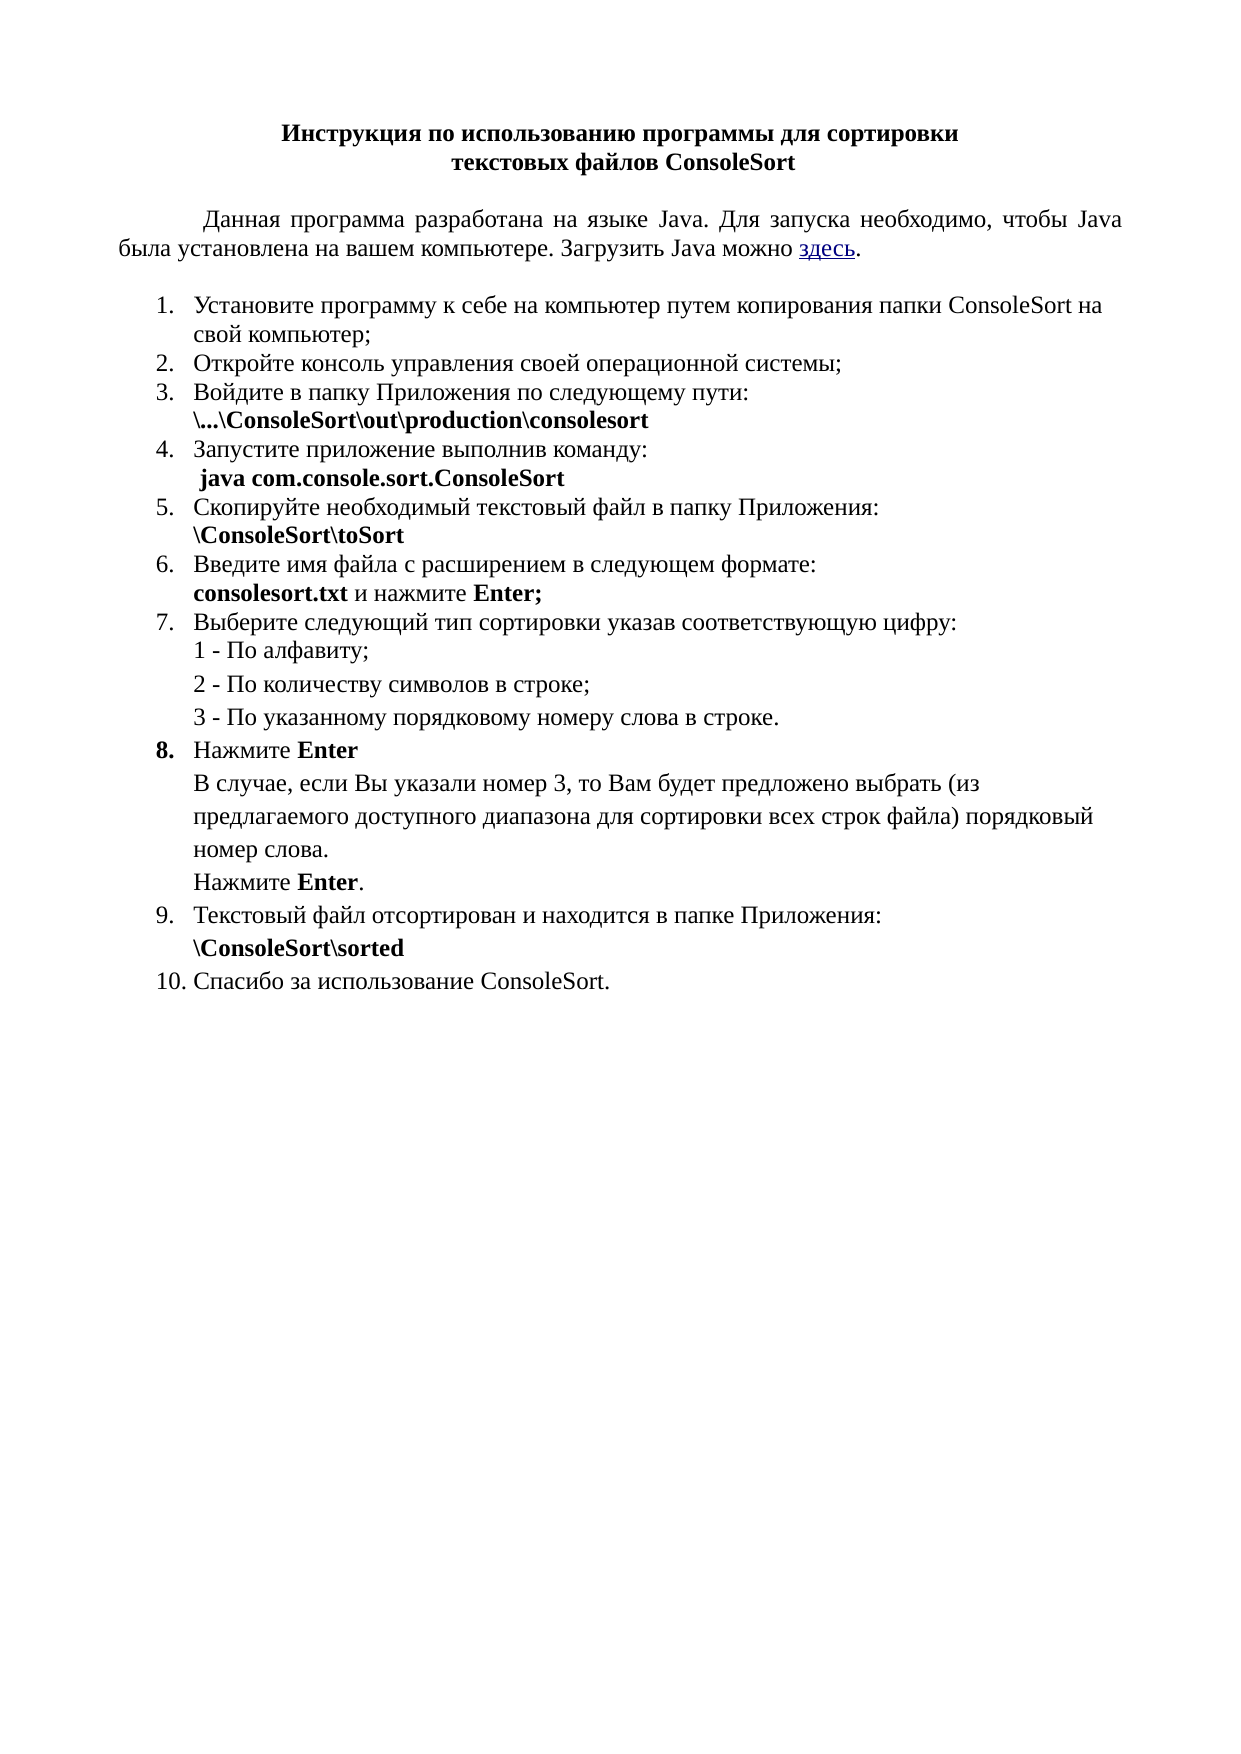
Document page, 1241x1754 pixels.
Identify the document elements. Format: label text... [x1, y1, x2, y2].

list Установите программу к себе на компьютер путем копирования папки ConsoleSort на свой компьютер; [156, 291, 1122, 348]
list Войдите в папку Приложения по следующему пути: [156, 377, 1122, 406]
list Скопируйте необходимый текстовый файл в папку Приложения: [156, 492, 1122, 521]
text Данная программа разработана на языке Java. Для запуска необходимо, чтобы Java была установлена на вашем компьютере. Загрузить Java можно здесь. [118, 204, 1122, 262]
list java com.console.sort.ConsoleSort [156, 463, 1122, 492]
list 1 - По алфавиту; [156, 636, 1122, 664]
list 3 - По указанному порядковому номеру слова в строке. [156, 702, 1122, 730]
list \ConsoleSort\sorted [156, 933, 1122, 962]
list Текстовый файл отсортирован и находится в папке Приложения: [156, 900, 1122, 928]
text Инструкция по использованию программы для сортировки [118, 118, 1122, 147]
list \ConsoleSort\toSort [156, 521, 1122, 549]
list Запустите приложение выполнив команду: [156, 434, 1122, 463]
list \...\ConsoleSort\out\production\consolesort [156, 406, 1122, 434]
list В случае, если Вы указали номер 3, то Вам будет предложено выбрать (из предлагаемого доступного диапазона для сортировки всех строк файла) порядковый номер слова. [156, 768, 1122, 862]
list Нажмите Enter. [156, 867, 1122, 896]
list 2 - По количеству символов в строке; [156, 669, 1122, 697]
list Спасибо за использование ConsoleSort. [156, 966, 1122, 994]
list Введите имя файла c расширением в следующем формате: [156, 549, 1122, 578]
text текстовых файлов ConsoleSort [118, 147, 1122, 176]
list Откройте консоль управления своей операционной системы; [156, 348, 1122, 377]
list consolesort.txt и нажмите Enter; [156, 578, 1122, 607]
list Выберите следующий тип сортировки указав соответствующую цифру: [156, 607, 1122, 636]
list Нажмите Enter [156, 735, 1122, 763]
